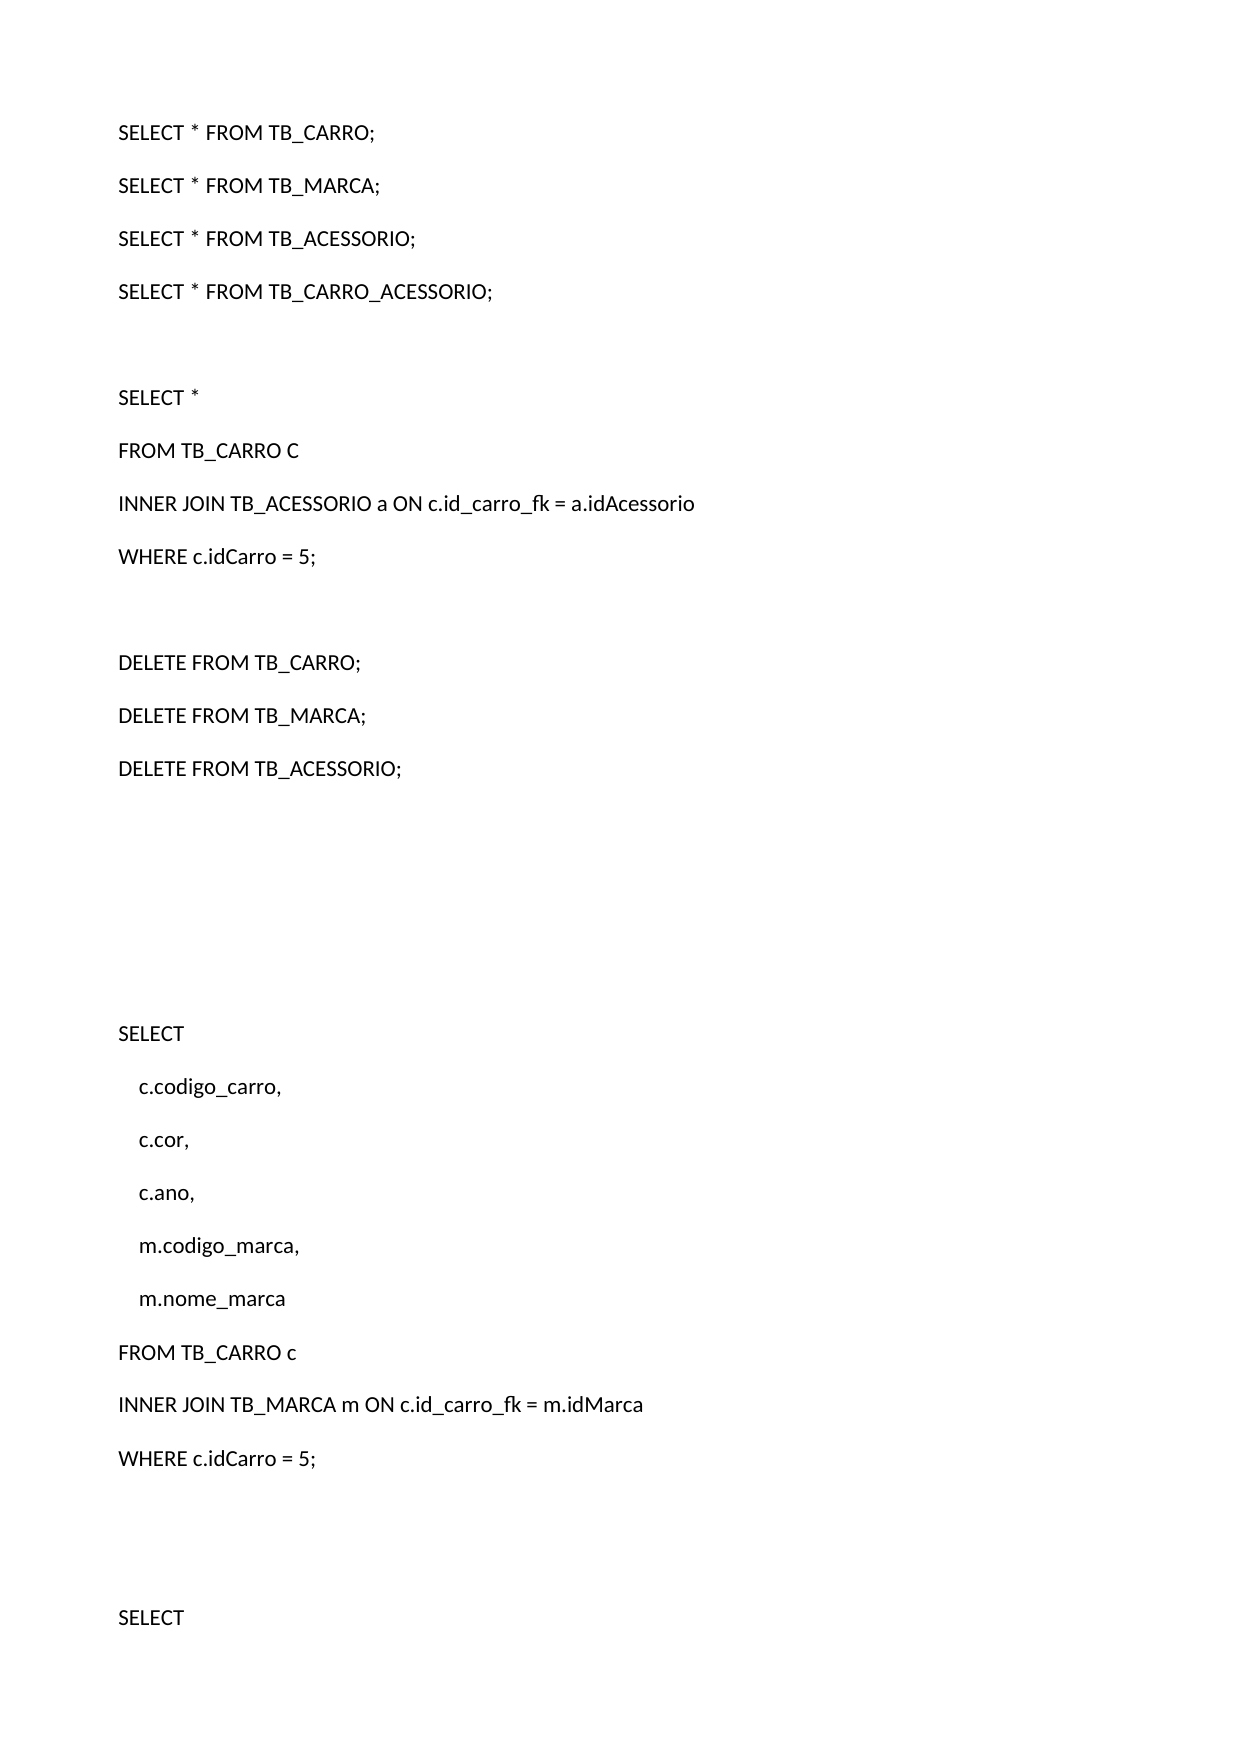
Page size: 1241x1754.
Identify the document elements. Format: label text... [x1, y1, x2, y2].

text c.cor, [118, 1126, 1122, 1153]
text DELETE FROM TB_MARCA; [118, 701, 1122, 729]
text FROM TB_CARRO c [118, 1338, 1122, 1366]
text SELECT * FROM TB_MARCA; [118, 171, 1122, 199]
text c.codigo_carro, [118, 1072, 1122, 1101]
text INNER JOIN TB_MARCA m ON c.id_carro_fk = m.idMarca [118, 1391, 1122, 1419]
text m.nome_marca [118, 1284, 1122, 1313]
text FROM TB_CARRO C [118, 436, 1122, 464]
text SELECT * FROM TB_ACESSORIO; [118, 224, 1122, 252]
text SELECT [118, 1603, 1122, 1631]
text SELECT * FROM TB_CARRO; [118, 118, 1122, 146]
text SELECT [118, 1019, 1122, 1047]
text DELETE FROM TB_CARRO; [118, 648, 1122, 676]
text SELECT * [118, 383, 1122, 411]
text WHERE c.idCarro = 5; [118, 1444, 1122, 1472]
text DELETE FROM TB_ACESSORIO; [118, 754, 1122, 782]
text INNER JOIN TB_ACESSORIO a ON c.id_carro_fk = a.idAcessorio [118, 489, 1122, 517]
text WHERE c.idCarro = 5; [118, 542, 1122, 570]
text m.codigo_marca, [118, 1232, 1122, 1259]
text SELECT * FROM TB_CARRO_ACESSORIO; [118, 277, 1122, 305]
text c.ano, [118, 1178, 1122, 1207]
